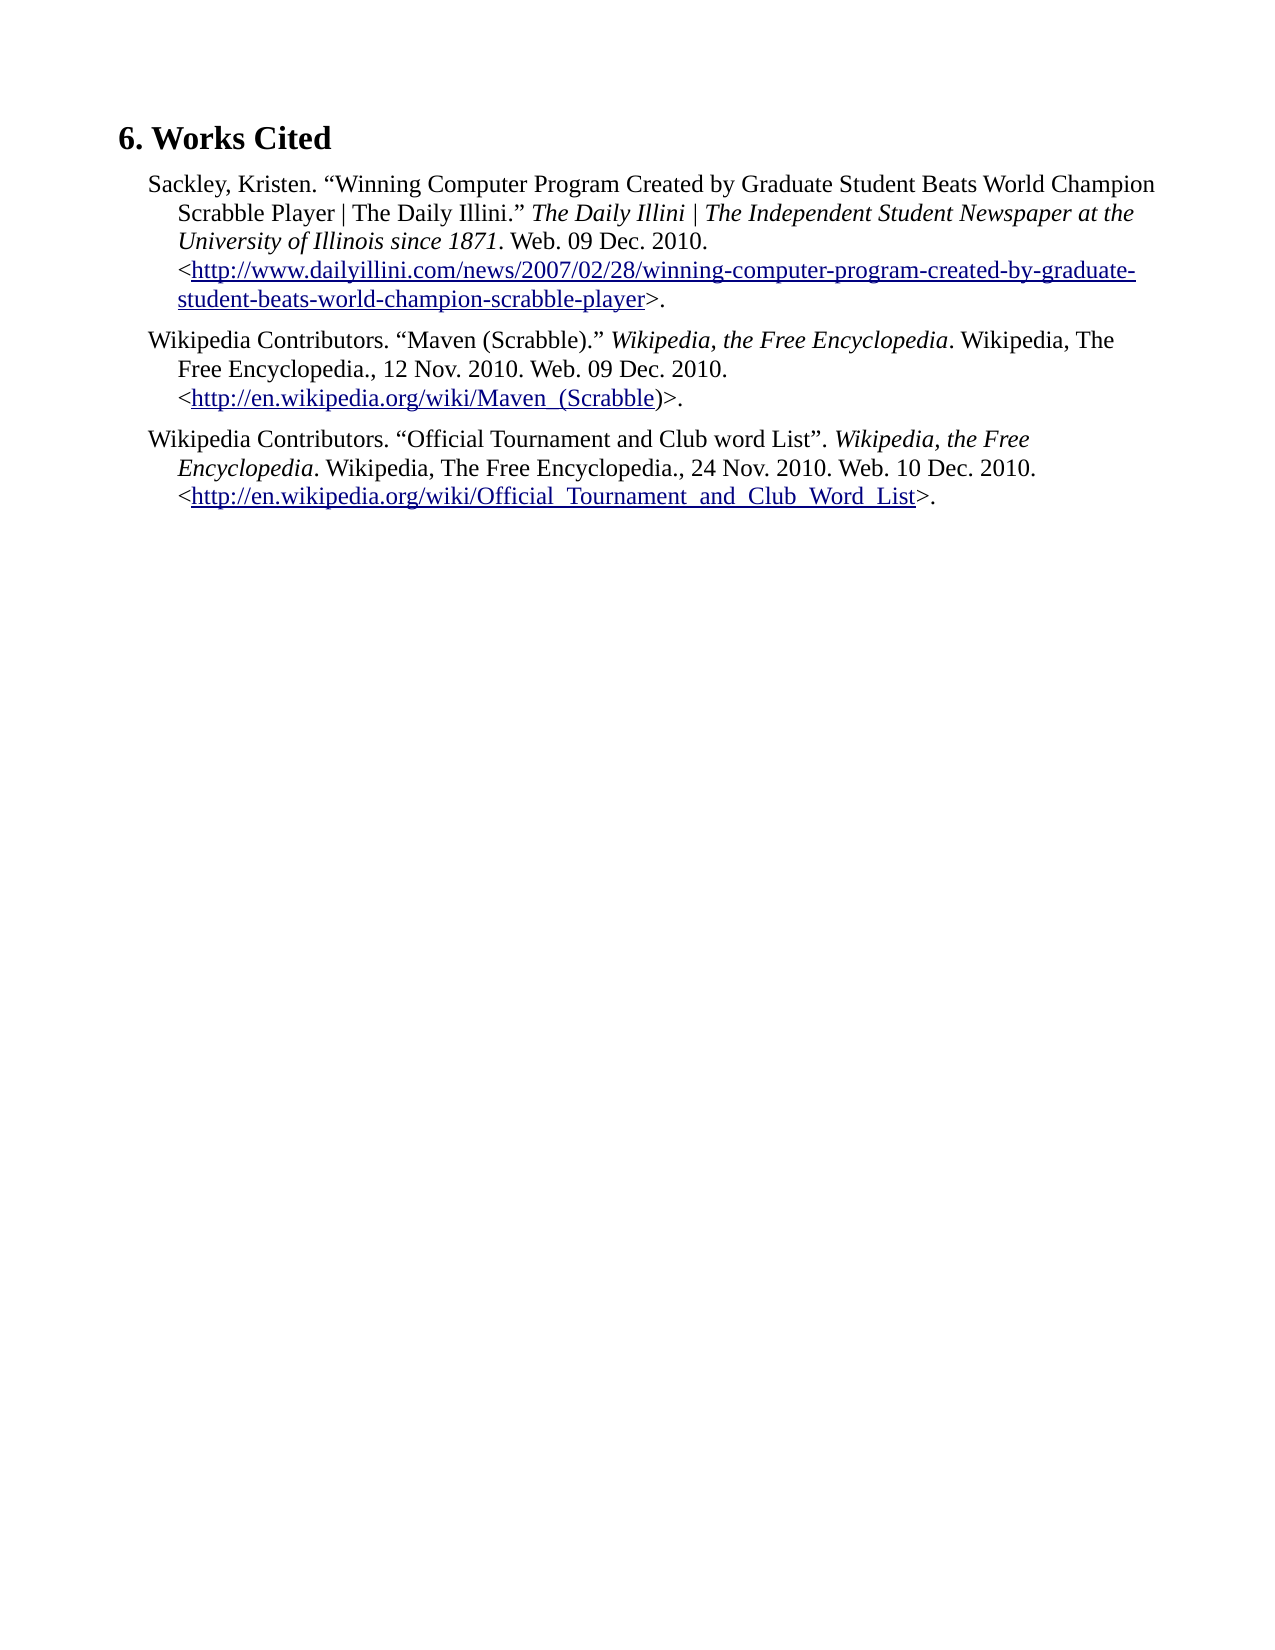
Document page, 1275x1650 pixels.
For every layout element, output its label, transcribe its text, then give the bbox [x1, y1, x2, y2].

subtitle 6. Works Cited [118, 118, 1157, 156]
text Wikipedia Contributors. “Maven (Scrabble).” Wikipedia, the Free Encyclopedia. Wikipedia, The Free Encyclopedia., 12 Nov. 2010. Web. 09 Dec. 2010. <http://en.wikipedia.org/wiki/Maven_(Scrabble)>. [148, 325, 1157, 411]
text Wikipedia Contributors. “Official Tournament and Club word List”. Wikipedia, the Free Encyclopedia. Wikipedia, The Free Encyclopedia., 24 Nov. 2010. Web. 10 Dec. 2010. <http://en.wikipedia.org/wiki/Official_Tournament_and_Club_Word_List>. [148, 424, 1157, 510]
text Sackley, Kristen. “Winning Computer Program Created by Graduate Student Beats World Champion Scrabble Player | The Daily Illini.” The Daily Illini | The Independent Student Newspaper at the University of Illinois since 1871. Web. 09 Dec. 2010. <http://www.dailyillini.com/news/2007/02/28/winning-computer-program-created-by-graduate-student-beats-world-champion-scrabble-player>. [148, 169, 1157, 313]
